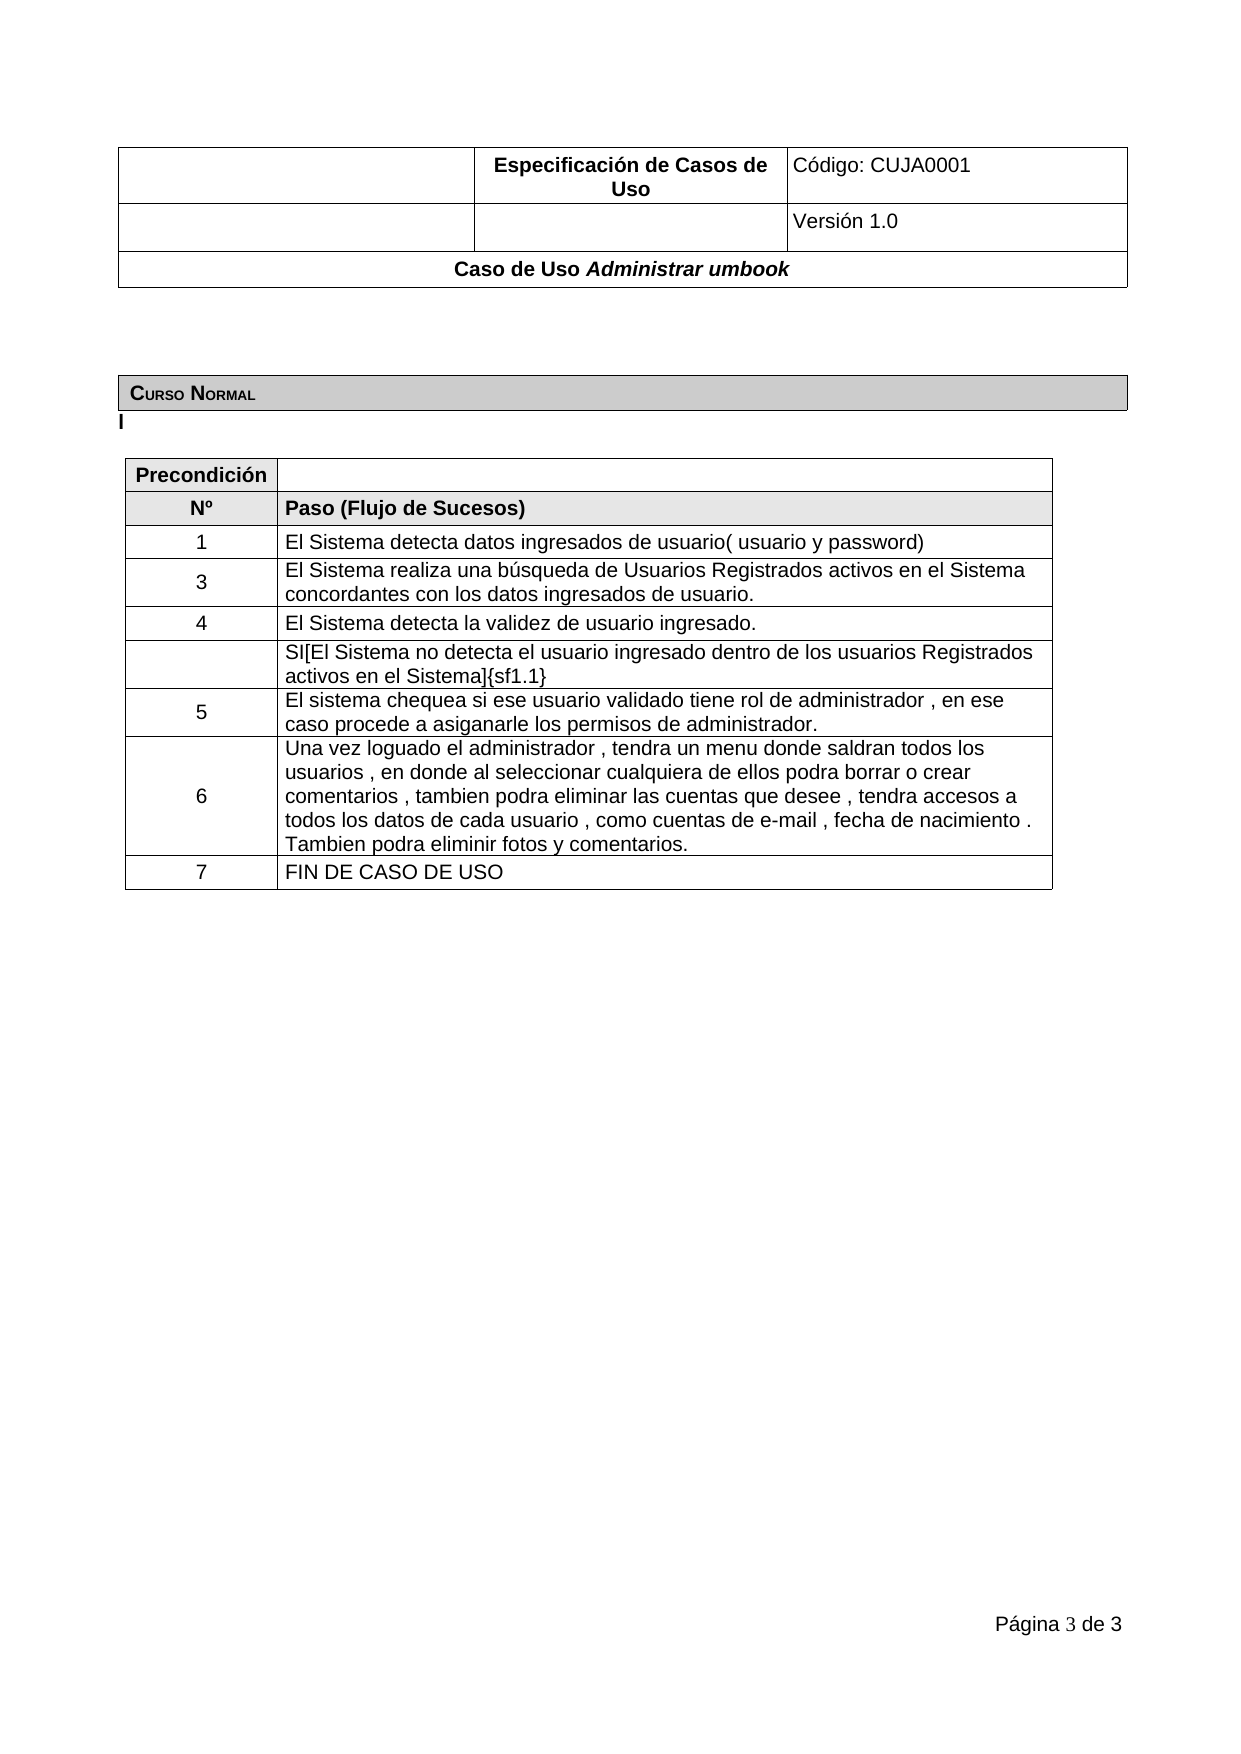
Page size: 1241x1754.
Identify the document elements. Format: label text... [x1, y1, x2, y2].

table_cell [126, 641, 277, 687]
table_cell Una vez loguado el administrador , tendra un menu donde saldran todos los usuarios , en donde al seleccionar cualquiera de ellos podra borrar o crear comentarios , tambien podra eliminar las cuentas que desee , tendra accesos a todos los datos de cada usuario , como cuentas de e-mail , fecha de nacimiento . Tambien podra eliminir fotos y comentarios. [278, 737, 1052, 855]
table_header [278, 459, 1052, 491]
table_cell 3 [126, 559, 277, 606]
table_cell 1 [126, 526, 277, 558]
table_cell FIN DE CASO DE USO [278, 856, 1052, 889]
table_cell 4 [126, 607, 277, 639]
table_cell 5 [126, 689, 277, 736]
table_cell Paso (Flujo de Sucesos) [278, 492, 1052, 525]
table_cell SI[El Sistema no detecta el usuario ingresado dentro de los usuarios Registrados activos en el Sistema]{sf1.1} [278, 641, 1052, 687]
table_cell 7 [126, 856, 277, 889]
table_cell El Sistema detecta la validez de usuario ingresado. [278, 607, 1052, 639]
table_cell El sistema chequea si ese usuario validado tiene rol de administrador , en ese caso procede a asiganarle los permisos de administrador. [278, 689, 1052, 736]
table_header Curso Normal [119, 376, 1127, 410]
text l [118, 411, 1122, 434]
table_cell El Sistema realiza una búsqueda de Usuarios Registrados activos en el Sistema concordantes con los datos ingresados de usuario. [278, 559, 1052, 606]
table_cell 6 [126, 737, 277, 855]
table_header Precondición [126, 459, 277, 491]
table_cell Nº [126, 492, 277, 525]
table_cell El Sistema detecta datos ingresados de usuario( usuario y password) [278, 526, 1052, 558]
